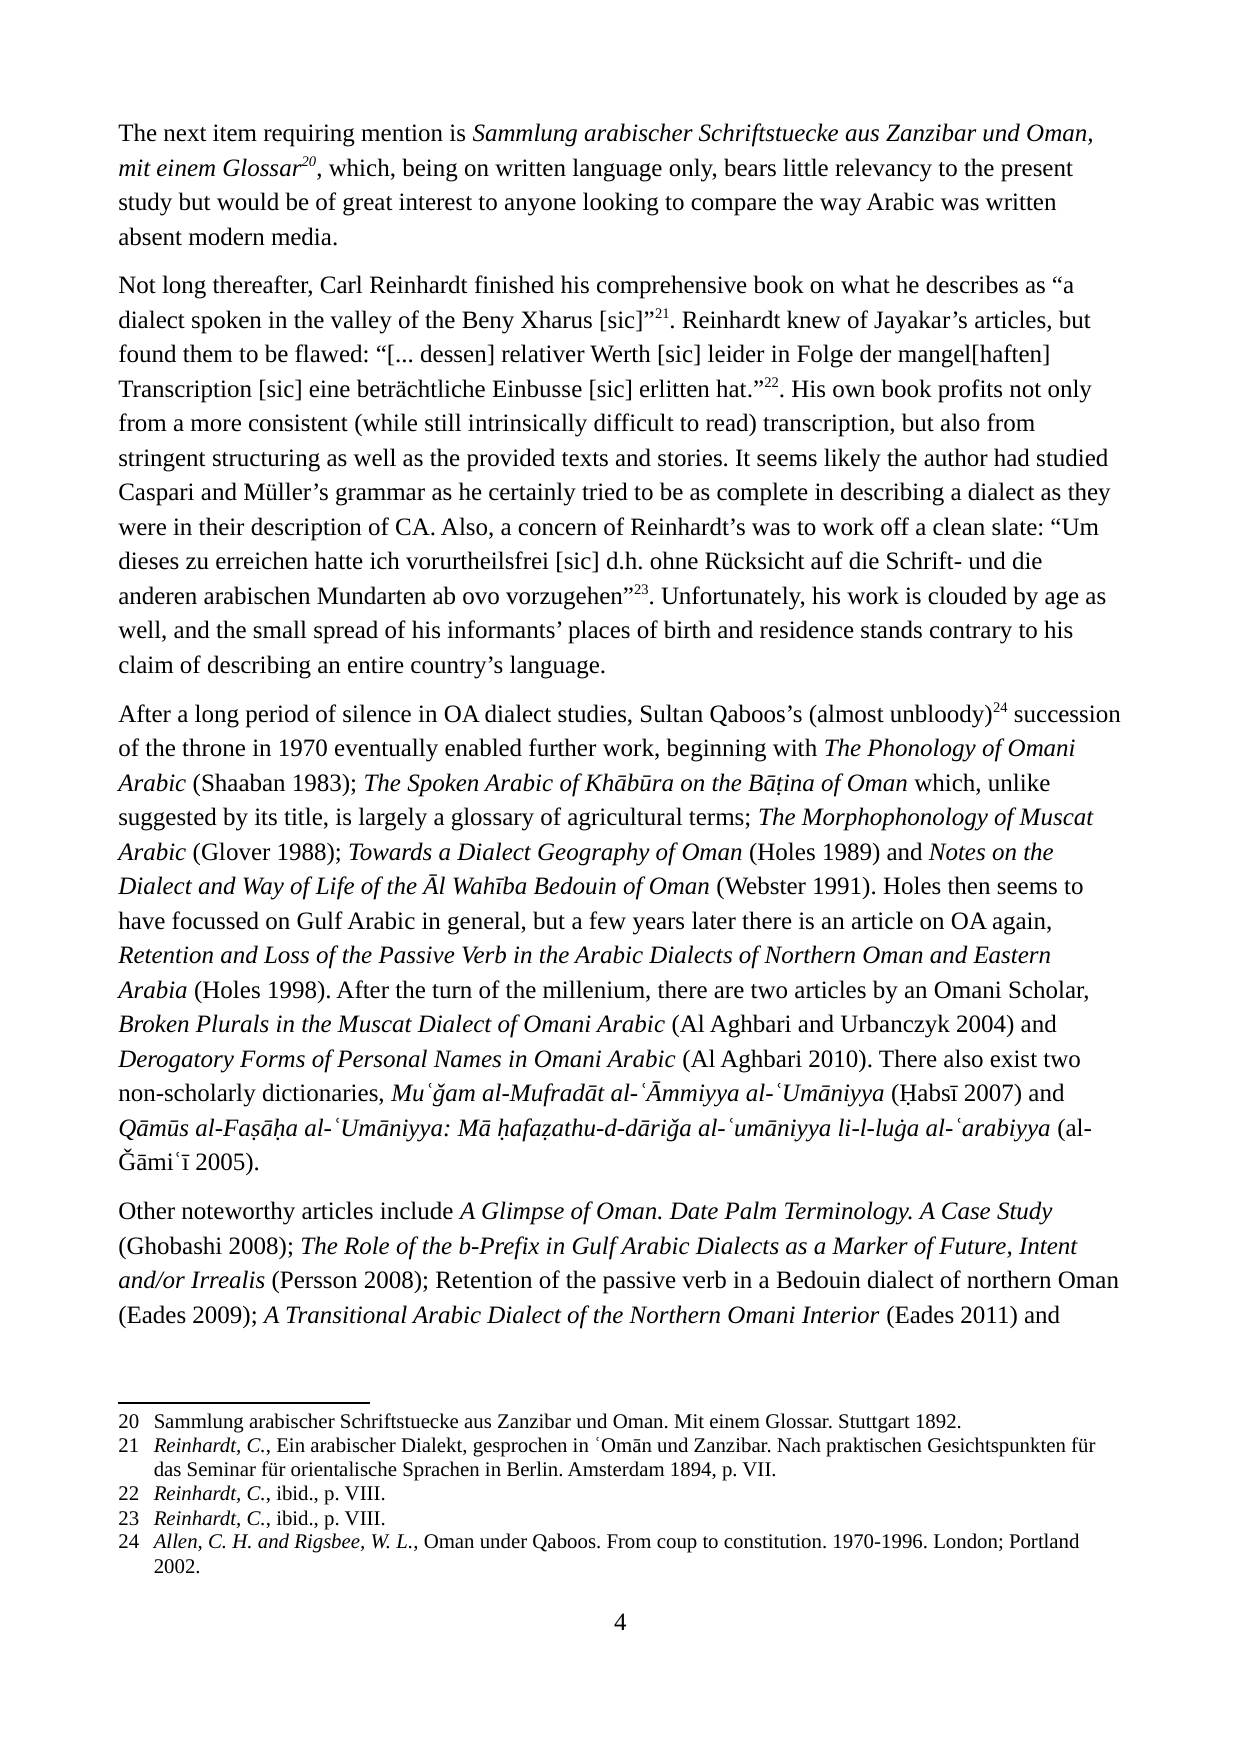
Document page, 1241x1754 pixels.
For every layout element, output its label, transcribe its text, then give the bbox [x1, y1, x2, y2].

text Reinhardt, C., Ein arabischer Dialekt, gesprochen in ʿOmān und Zanzibar. Nach praktischen Gesichtspunkten für das Seminar für orientalische Sprachen in Berlin. Amsterdam 1894, p. VII. [118, 1433, 1122, 1481]
text The next item requiring mention is Sammlung arabischer Schriftstuecke aus Zanzibar und Oman, mit einem Glossar, which, being on written language only, bears little relevancy to the present study but would be of great interest to anyone looking to compare the way Arabic was written absent modern media. [118, 118, 1122, 250]
text Other noteworthy articles include A Glimpse of Oman. Date Palm Terminology. A Case Study (Ghobashi 2008); The Role of the b-Prefix in Gulf Arabic Dialects as a Marker of Future, Intent and/or Irrealis (Persson 2008); Retention of the passive verb in a Bedouin dialect of northern Oman (Eades 2009); A Transitional Arabic Dialect of the Northern Omani Interior (Eades 2011) and [118, 1196, 1122, 1328]
text Reinhardt, C., ibid., p. VIII. [118, 1481, 1122, 1505]
text Allen, C. H. and Rigsbee, W. L., Oman under Qaboos. From coup to constitution. 1970-1996. London; Portland 2002. [118, 1529, 1122, 1578]
text Sammlung arabischer Schriftstuecke aus Zanzibar und Oman. Mit einem Glossar. Stuttgart 1892. [118, 1409, 1122, 1433]
text Reinhardt, C., ibid., p. VIII. [118, 1505, 1122, 1529]
text Not long thereafter, Carl Reinhardt finished his comprehensive book on what he describes as “a dialect spoken in the valley of the Beny Xharus [sic]”. Reinhardt knew of Jayakar’s articles, but found them to be flawed: “[... dessen] relativer Werth [sic] leider in Folge der mangel[haften] Transcription [sic] eine beträchtliche Einbusse [sic] erlitten hat.”. His own book profits not only from a more consistent (while still intrinsically difficult to read) transcription, but also from stringent structuring as well as the provided texts and stories. It seems likely the author had studied Caspari and Müller’s grammar as he certainly tried to be as complete in describing a dialect as they were in their description of CA. Also, a concern of Reinhardt’s was to work off a clean slate: “Um dieses zu erreichen hatte ich vorurtheilsfrei [sic] d.h. ohne Rücksicht auf die Schrift- und die anderen arabischen Mundarten ab ovo vorzugehen”. Unfortunately, his work is clouded by age as well, and the small spread of his informants’ places of birth and residence stands contrary to his claim of describing an entire country’s language. [118, 271, 1122, 679]
text After a long period of silence in OA dialect studies, Sultan Qaboos’s (almost unbloody) succession of the throne in 1970 eventually enabled further work, beginning with The Phonology of Omani Arabic (Shaaban 1983); The Spoken Arabic of Khābūra on the Bāṭina of Oman which, unlike suggested by its title, is largely a glossary of agricultural terms; The Morphophonology of Muscat Arabic (Glover 1988); Towards a Dialect Geography of Oman (Holes 1989) and Notes on the Dialect and Way of Life of the Āl Wahība Bedouin of Oman (Webster 1991). Holes then seems to have focussed on Gulf Arabic in general, but a few years later there is an article on OA again, Retention and Loss of the Passive Verb in the Arabic Dialects of Northern Oman and Eastern Arabia (Holes 1998). After the turn of the millenium, there are two articles by an Omani Scholar, Broken Plurals in the Muscat Dialect of Omani Arabic (Al Aghbari and Urbanczyk 2004) and Derogatory Forms of Personal Names in Omani Arabic (Al Aghbari 2010). There also exist two non-scholarly dictionaries, Muʿǧam al-Mufradāt al-ʿĀmmiyya al-ʿUmāniyya (Ḥabsī 2007) and Qāmūs al-Faṣāḥa al-ʿUmāniyya: Mā ḥafaẓathu-d-dāriǧa al-ʿumāniyya li-l-luġa al-ʿarabiyya (al-Ǧāmiʿī 2005). [118, 699, 1122, 1176]
